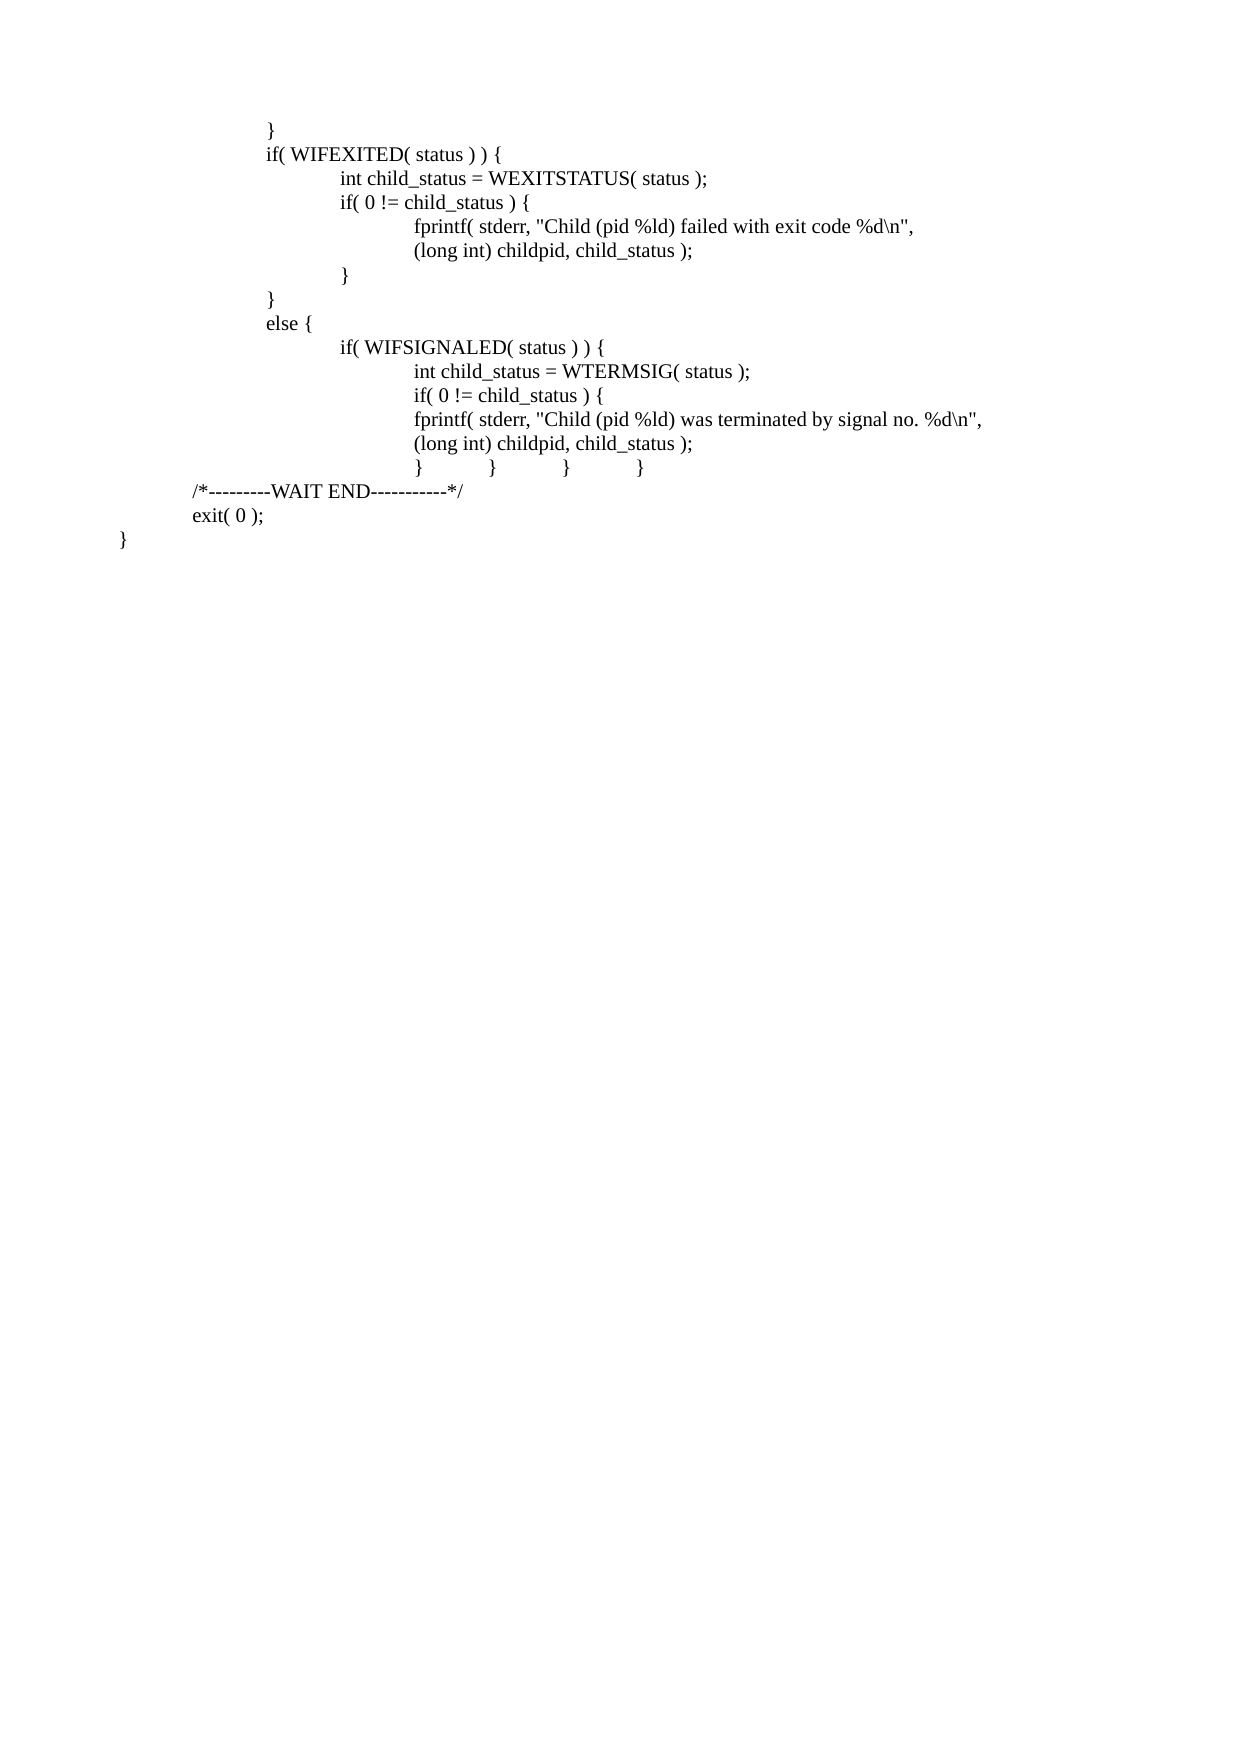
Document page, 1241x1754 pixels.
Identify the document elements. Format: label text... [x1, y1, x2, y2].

text /*---------WAIT END-----------*/ [118, 479, 1122, 503]
text } [118, 118, 1122, 142]
text } [118, 287, 1122, 311]
text exit( 0 ); [118, 503, 1122, 527]
text fprintf( stderr, "Child (pid %ld) failed with exit code %d\n", [118, 214, 1122, 238]
text if( WIFEXITED( status ) ) { [118, 142, 1122, 166]
text if( 0 != child_status ) { [118, 190, 1122, 214]
text int child_status = WTERMSIG( status ); [118, 359, 1122, 383]
text if( WIFSIGNALED( status ) ) { [118, 335, 1122, 359]
text } } } } [118, 455, 1122, 479]
text if( 0 != child_status ) { [118, 383, 1122, 407]
text fprintf( stderr, "Child (pid %ld) was terminated by signal no. %d\n", [118, 407, 1122, 431]
text } [118, 527, 1122, 551]
text int child_status = WEXITSTATUS( status ); [118, 166, 1122, 190]
text (long int) childpid, child_status ); [118, 431, 1122, 455]
text else { [118, 311, 1122, 335]
text (long int) childpid, child_status ); [118, 238, 1122, 262]
text } [118, 262, 1122, 287]
